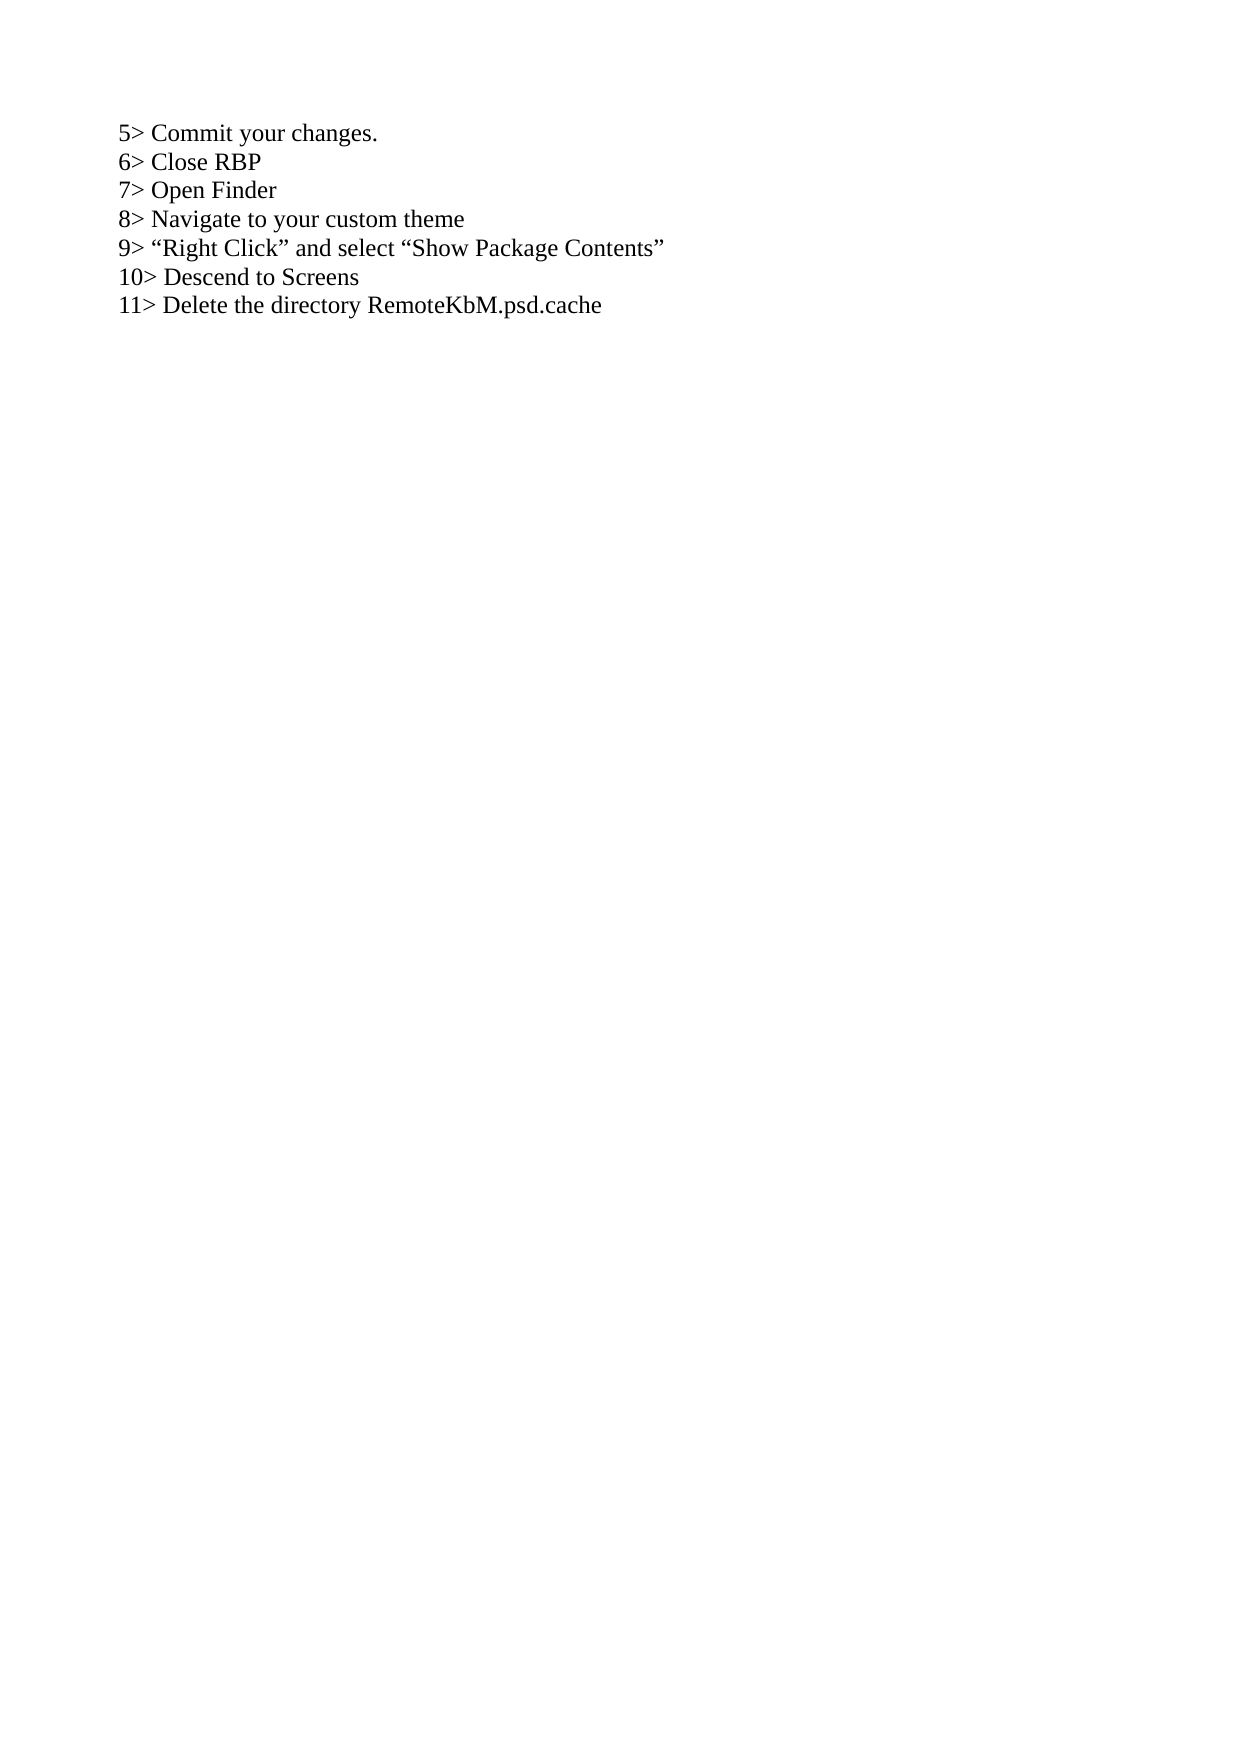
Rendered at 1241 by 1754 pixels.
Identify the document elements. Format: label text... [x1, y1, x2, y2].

text 11> Delete the directory RemoteKbM.psd.cache [118, 291, 1122, 319]
text 6> Close RBP [118, 147, 1122, 176]
text 7> Open Finder [118, 176, 1122, 204]
text 9> “Right Click” and select “Show Package Contents” [118, 233, 1122, 262]
text 5> Commit your changes. [118, 118, 1122, 147]
text 10> Descend to Screens [118, 262, 1122, 291]
text 8> Navigate to your custom theme [118, 204, 1122, 233]
